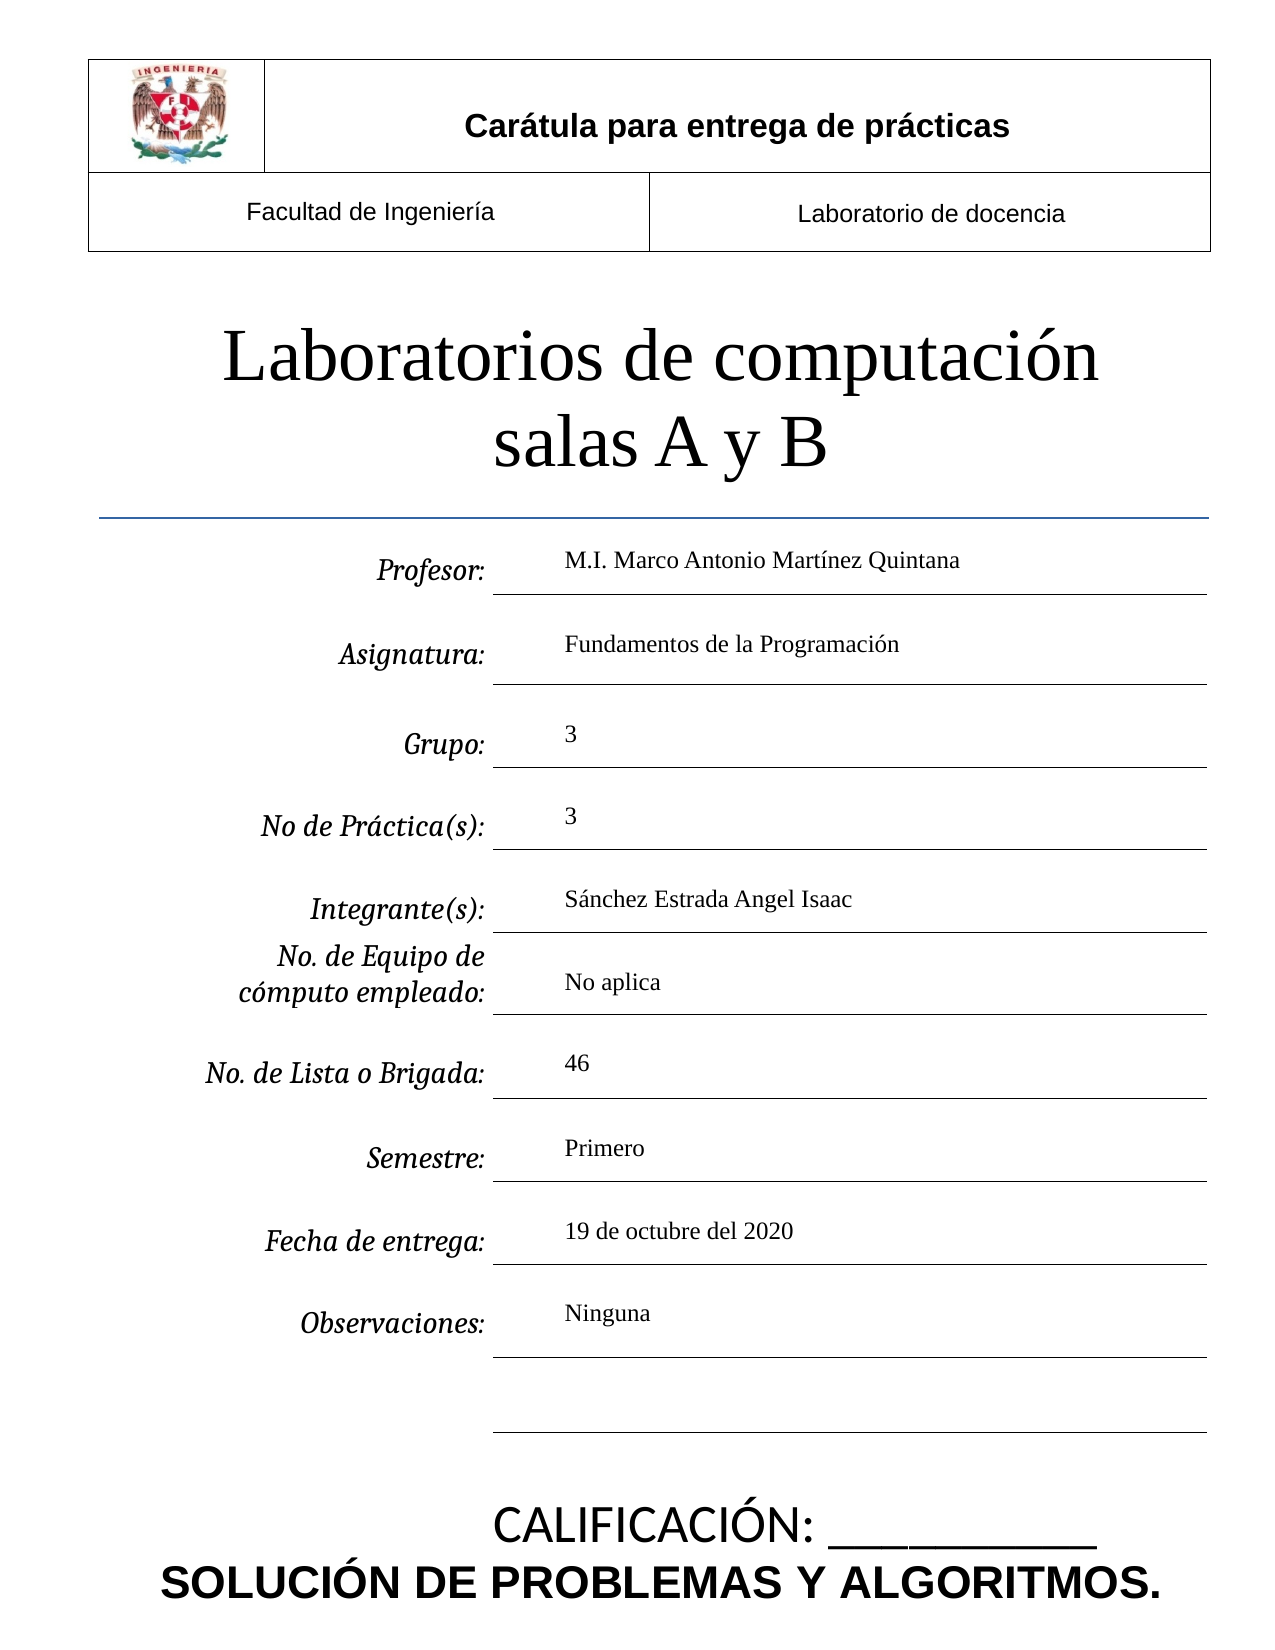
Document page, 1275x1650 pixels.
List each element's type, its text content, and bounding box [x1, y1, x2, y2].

table_cell [118, 1357, 493, 1432]
table_header M.I. Marco Antonio Martínez Quintana [493, 519, 1207, 594]
table_cell Semestre: [118, 1098, 493, 1181]
table_cell Fecha de entrega: [118, 1181, 493, 1263]
table_cell No de Práctica(s): [118, 766, 493, 849]
table_cell Observaciones: [118, 1264, 493, 1357]
table_cell No. de Lista o Brigada: [118, 1014, 493, 1098]
table_cell Integrante(s): [118, 849, 493, 932]
text salas A y B [118, 396, 1205, 482]
table_header [89, 60, 264, 172]
table_cell 3 [493, 685, 1207, 766]
table_cell Facultad de Ingeniería [89, 173, 649, 251]
table_cell Grupo: [118, 684, 493, 766]
text CALIFICACIÓN: __________ [118, 1489, 1205, 1556]
table_header Carátula para entrega de prácticas [265, 60, 1210, 172]
table_header Profesor: [118, 519, 493, 594]
table_cell No aplica [493, 933, 1207, 1013]
table_cell [493, 1358, 1207, 1432]
table_cell Sánchez Estrada Angel Isaac [493, 850, 1207, 932]
table_cell 19 de octubre del 2020 [493, 1182, 1207, 1263]
table_cell Primero [493, 1099, 1207, 1181]
table_cell Ninguna [493, 1265, 1207, 1357]
table_cell Fundamentos de la Programación [493, 595, 1207, 684]
table_cell Asignatura: [118, 594, 493, 684]
table_header [118, 511, 493, 517]
text Laboratorios de computación [118, 310, 1205, 396]
table_cell No. de Equipo de cómputo empleado: [118, 932, 493, 1013]
table_cell Laboratorio de docencia [650, 173, 1210, 251]
table_cell 46 [493, 1015, 1207, 1098]
table_cell 3 [493, 768, 1207, 849]
text SOLUCIÓN DE PROBLEMAS Y ALGORITMOS. [118, 1556, 1205, 1608]
table_header [493, 511, 1207, 517]
